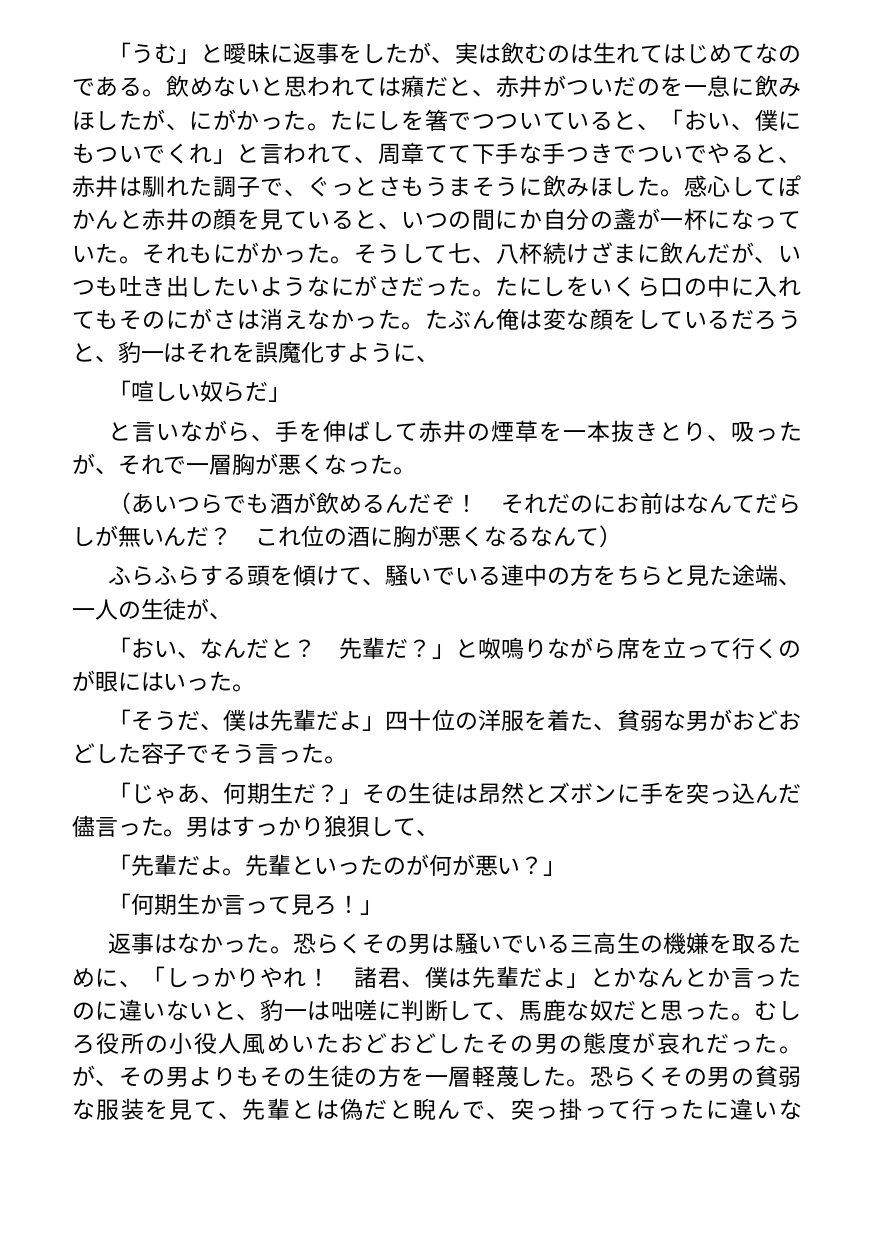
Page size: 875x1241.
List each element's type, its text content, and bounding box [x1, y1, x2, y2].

text （あいつらでも酒が飲めるんだぞ！ それだのにお前はなんてだらしが無いんだ？ これ位の酒に胸が悪くなるなんて） [72, 486, 802, 552]
text 「おい、なんだと？ 先輩だ？」と呶鳴りながら席を立って行くのが眼にはいった。 [72, 631, 802, 697]
text ふらふらする頭を傾けて、騒いでいる連中の方をちらと見た途端、一人の生徒が、 [72, 558, 802, 625]
text 「うむ」と曖昧に返事をしたが、実は飲むのは生れてはじめてなのである。飲めないと思われては癪だと、赤井がついだのを一息に飲みほしたが、にがかった。たにしを箸でつついていると、「おい、僕にもついでくれ」と言われて、周章てて下手な手つきでついでやると、赤井は馴れた調子で、ぐっとさもうまそうに飲みほした。感心してぽかんと赤井の顔を見ていると、いつの間にか自分の盞が一杯になっていた。それもにがかった。そうして七、八杯続けざまに飲んだが、いつも吐き出したいようなにがさだった。たにしをいくら口の中に入れてもそのにがさは消えなかった。たぶん俺は変な顔をしているだろうと、豹一はそれを誤魔化すように、 [72, 36, 802, 368]
text 「先輩だよ。先輩といったのが何が悪い？」 [72, 848, 802, 881]
text 「じゃあ、何期生だ？」その生徒は昂然とズボンに手を突っ込んだ儘言った。男はすっかり狼狽して、 [72, 775, 802, 842]
text と言いながら、手を伸ばして赤井の煙草を一本抜きとり、吸ったが、それで一層胸が悪くなった。 [72, 413, 802, 480]
text 「そうだ、僕は先輩だよ」四十位の洋服を着た、貧弱な男がおどおどした容子でそう言った。 [72, 703, 802, 769]
text 「何期生か言って見ろ！」 [72, 887, 802, 920]
text 返事はなかった。恐らくその男は騒いでいる三高生の機嫌を取るために、「しっかりやれ！ 諸君、僕は先輩だよ」とかなんとか言ったのに違いないと、豹一は咄嗟に判断して、馬鹿な奴だと思った。むしろ役所の小役人風めいたおどおどしたその男の態度が哀れだった。が、その男よりもその生徒の方を一層軽蔑した。恐らくその男の貧弱な服装を見て、先輩とは偽だと睨んで、突っ掛って行ったに違いな [72, 926, 802, 1126]
text 「喧しい奴らだ」 [72, 374, 802, 407]
